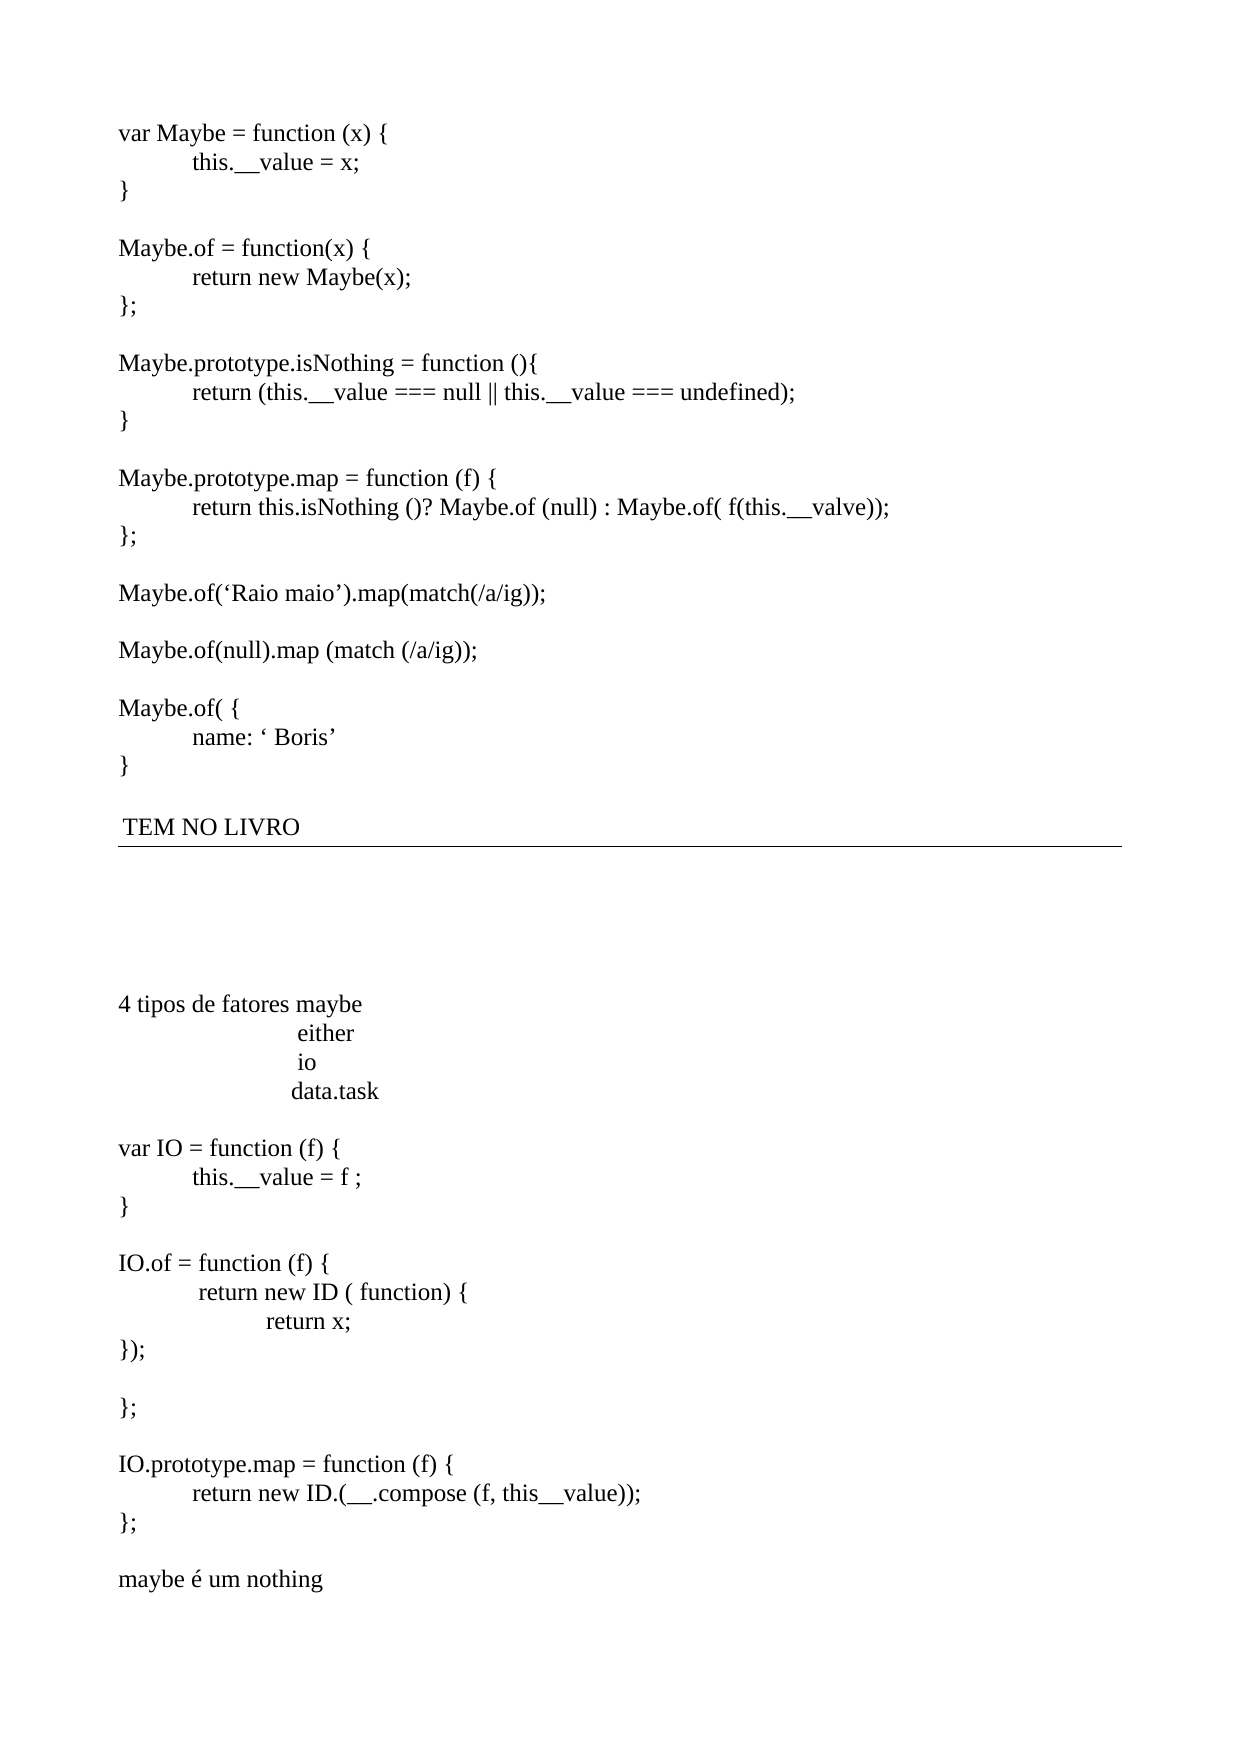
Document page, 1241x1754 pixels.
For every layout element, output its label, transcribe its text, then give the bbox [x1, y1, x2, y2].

text Maybe.prototype.map = function (f) { [118, 463, 1122, 492]
text io [118, 1047, 1122, 1076]
text } [118, 176, 1122, 204]
text data.task [118, 1076, 1122, 1104]
text }; [118, 1507, 1122, 1536]
text Maybe.of(‘Raio maio’).map(match(/a/ig)); [118, 578, 1122, 607]
text Maybe.of( { [118, 693, 1122, 722]
text return this.isNothing ()? Maybe.of (null) : Maybe.of( f(this.__valve)); [118, 492, 1122, 521]
text return x; [118, 1306, 1122, 1334]
text return new ID.(__.compose (f, this__value)); [118, 1478, 1122, 1507]
text var IO = function (f) { [118, 1133, 1122, 1162]
text } [118, 1191, 1122, 1219]
text return new ID ( function) { [118, 1277, 1122, 1306]
text Maybe.prototype.isNothing = function (){ [118, 348, 1122, 377]
text maybe é um nothing [118, 1564, 1122, 1593]
text }; [118, 291, 1122, 319]
text }; [118, 1392, 1122, 1421]
text IO.of = function (f) { [118, 1248, 1122, 1277]
text name: ‘ Boris’ [118, 722, 1122, 751]
text return (this.__value === null || this.__value === undefined); [118, 377, 1122, 406]
text } [118, 751, 1122, 779]
text Maybe.of(null).map (match (/a/ig)); [118, 636, 1122, 664]
text }; [118, 521, 1122, 549]
text 4 tipos de fatores maybe [118, 989, 1122, 1018]
text }); [118, 1334, 1122, 1363]
text TEM NO LIVRO [118, 808, 1122, 846]
text either [118, 1018, 1122, 1047]
text Maybe.of = function(x) { [118, 233, 1122, 262]
text IO.prototype.map = function (f) { [118, 1449, 1122, 1478]
text } [118, 406, 1122, 434]
text this.__value = x; [118, 147, 1122, 176]
text this.__value = f ; [118, 1162, 1122, 1191]
text return new Maybe(x); [118, 262, 1122, 291]
text var Maybe = function (x) { [118, 118, 1122, 147]
